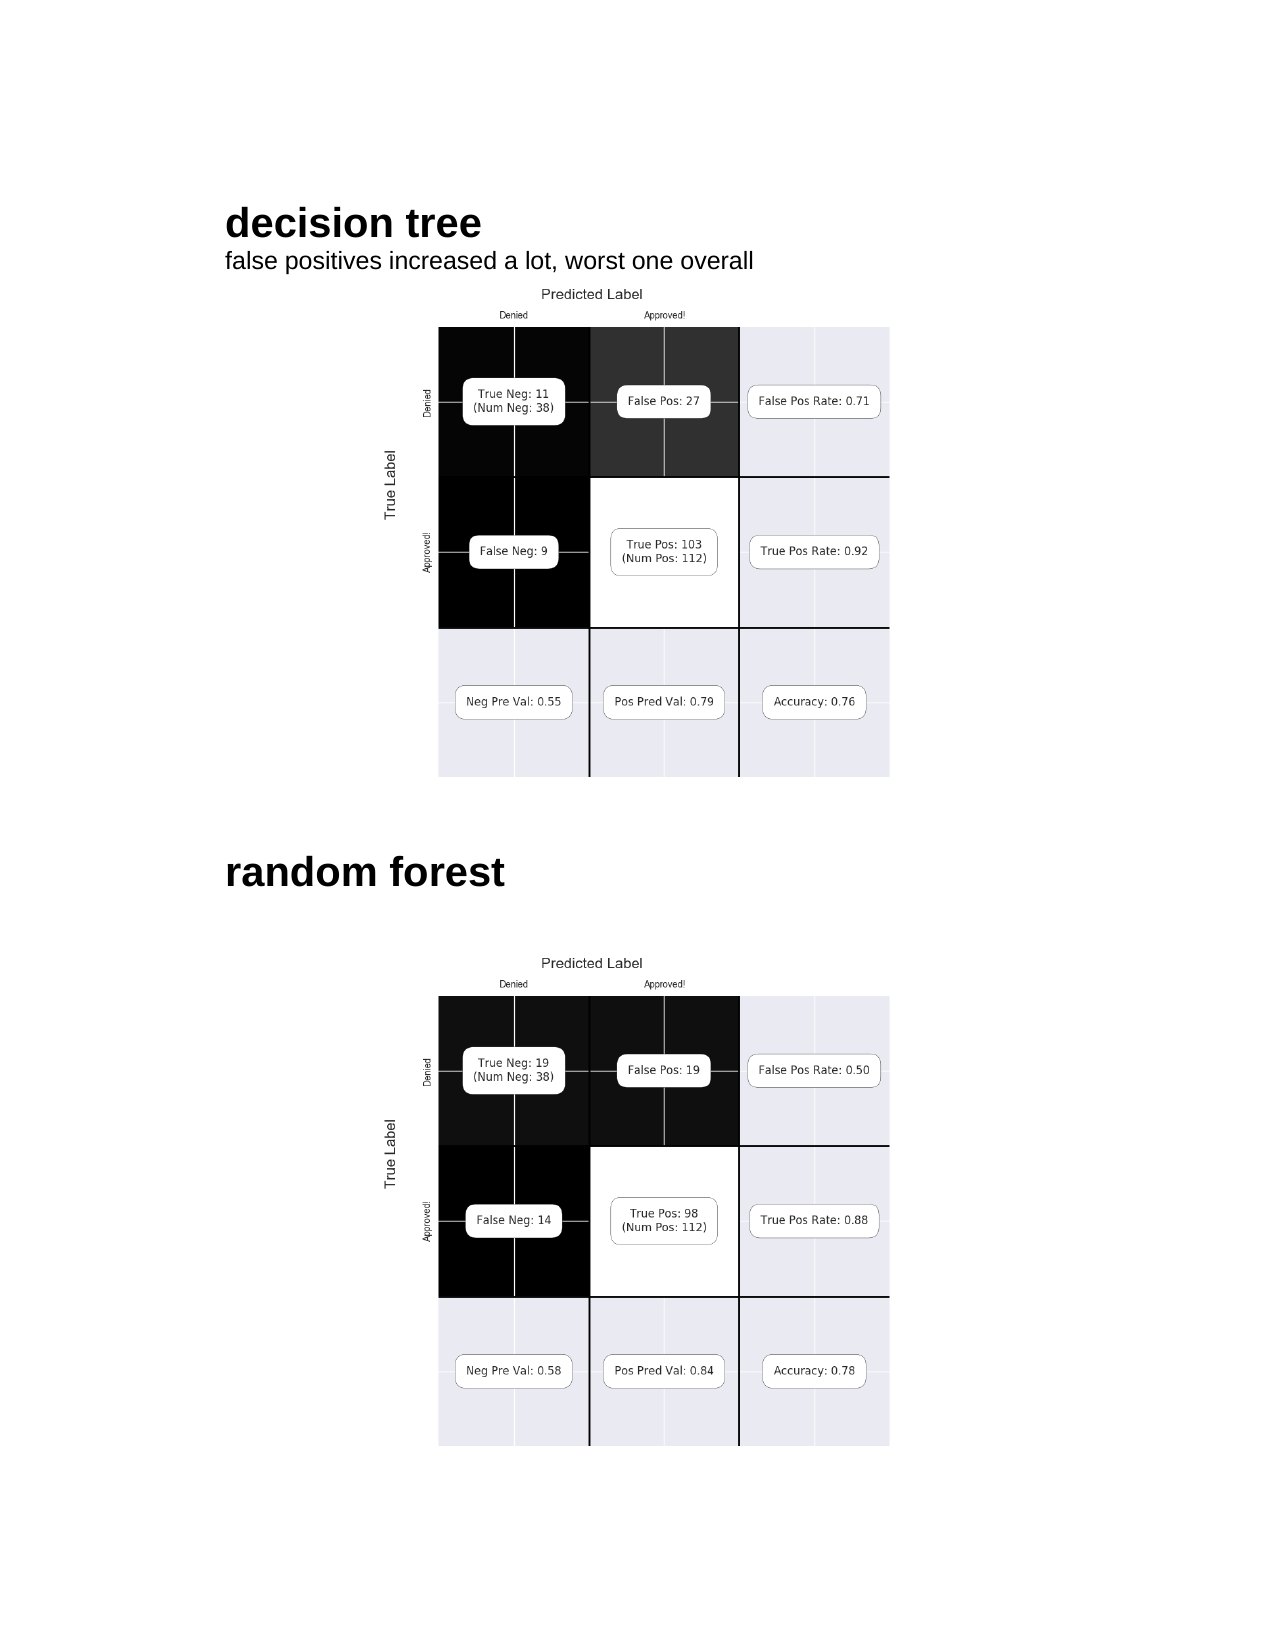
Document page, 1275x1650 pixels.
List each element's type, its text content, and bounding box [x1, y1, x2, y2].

picture [375, 274, 901, 800]
text false positives increased a lot, worst one overall [187, 246, 1125, 274]
text random forest [187, 848, 1125, 896]
text decision tree [187, 198, 1125, 246]
picture [375, 943, 901, 1469]
